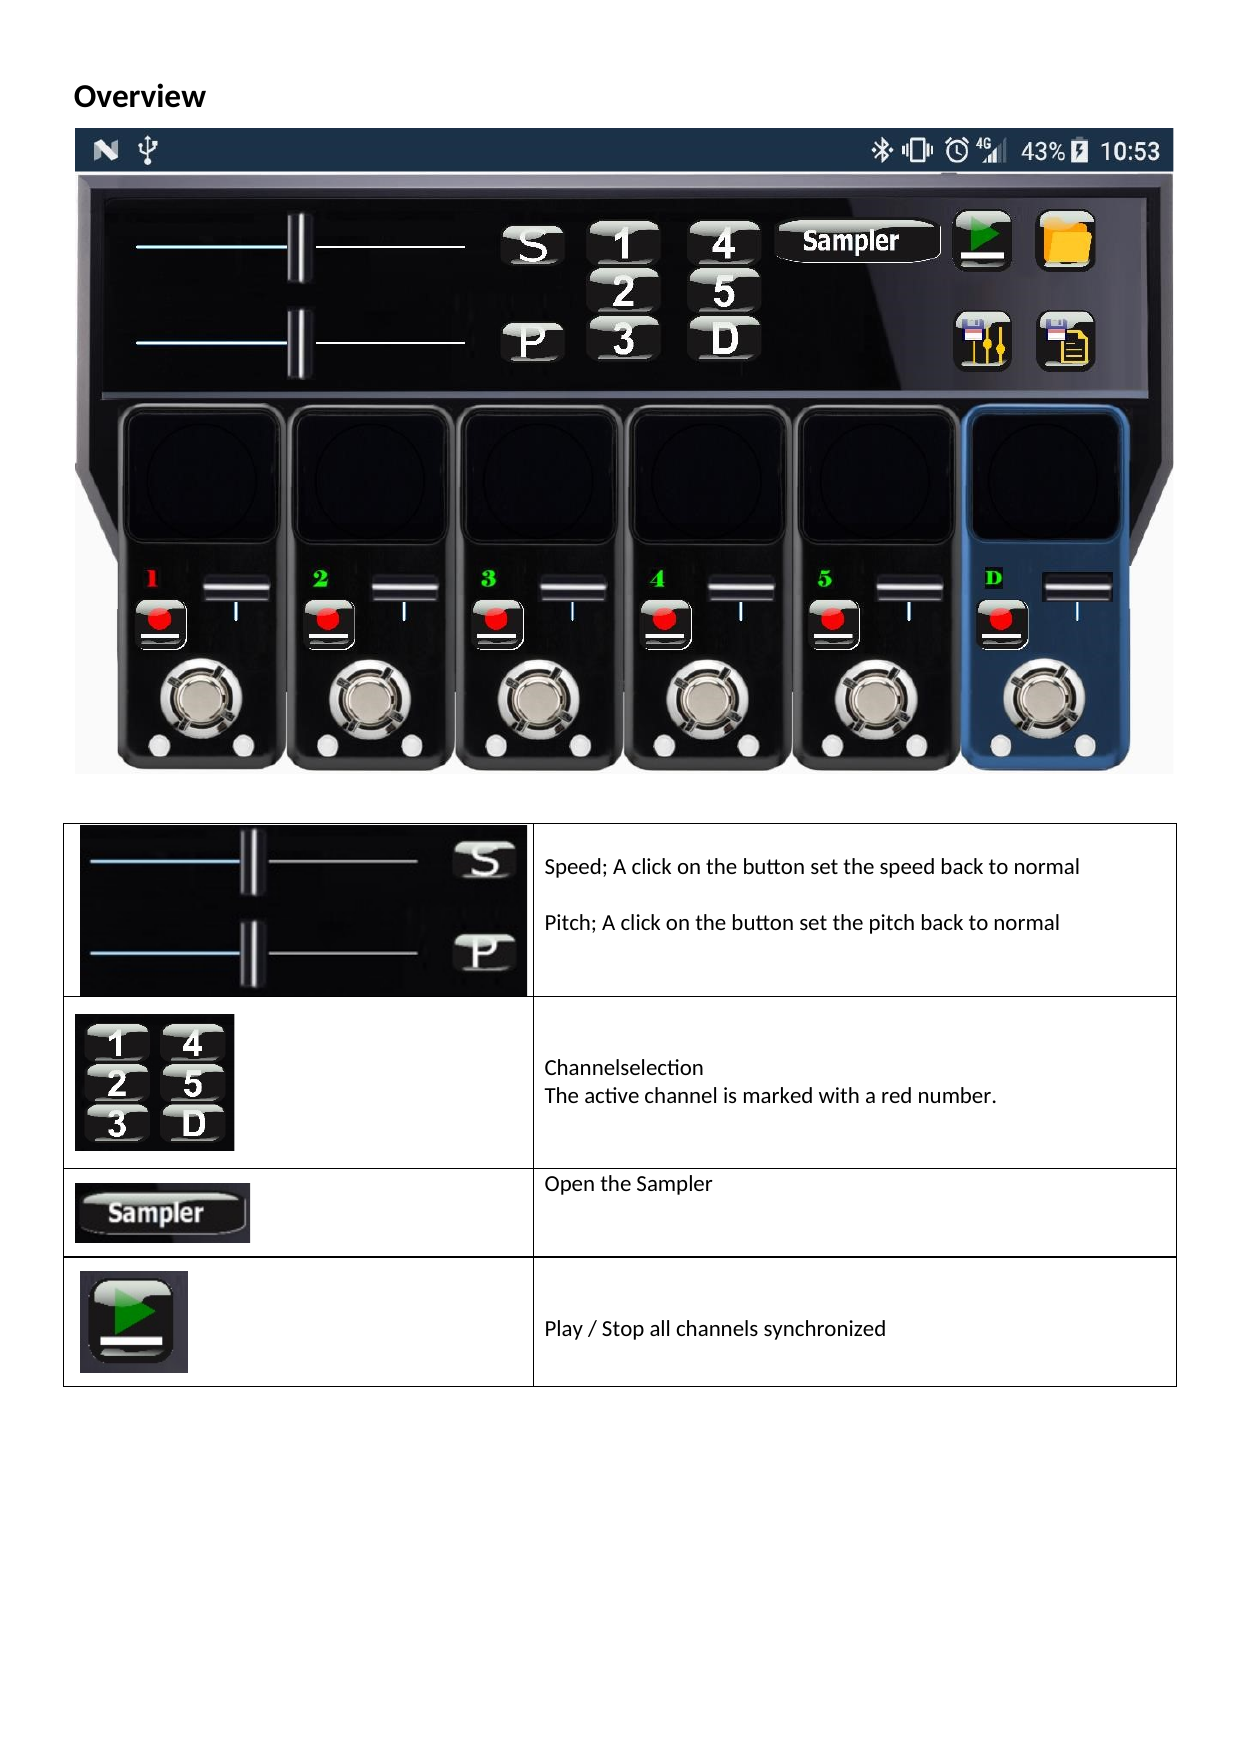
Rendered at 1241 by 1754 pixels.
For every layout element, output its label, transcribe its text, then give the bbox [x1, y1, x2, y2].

picture [80, 825, 528, 996]
table_cell Channelselection The active channel is marked with a red number. [534, 997, 1176, 1168]
table_header [64, 824, 533, 996]
picture [75, 1014, 235, 1151]
table_header Speed; A click on the button set the speed back to normal Pitch; A click on the button set the pitch back to normal [534, 824, 1176, 996]
table_cell Open the Sampler [534, 1169, 1176, 1256]
table_cell [64, 1169, 533, 1256]
table_cell [64, 1258, 533, 1386]
picture [80, 1271, 188, 1373]
subtitle Overview [73, 76, 1173, 116]
picture [75, 1183, 251, 1243]
picture [75, 128, 1174, 774]
table_cell Play / Stop all channels synchronized [534, 1258, 1176, 1386]
table_cell [64, 997, 533, 1168]
